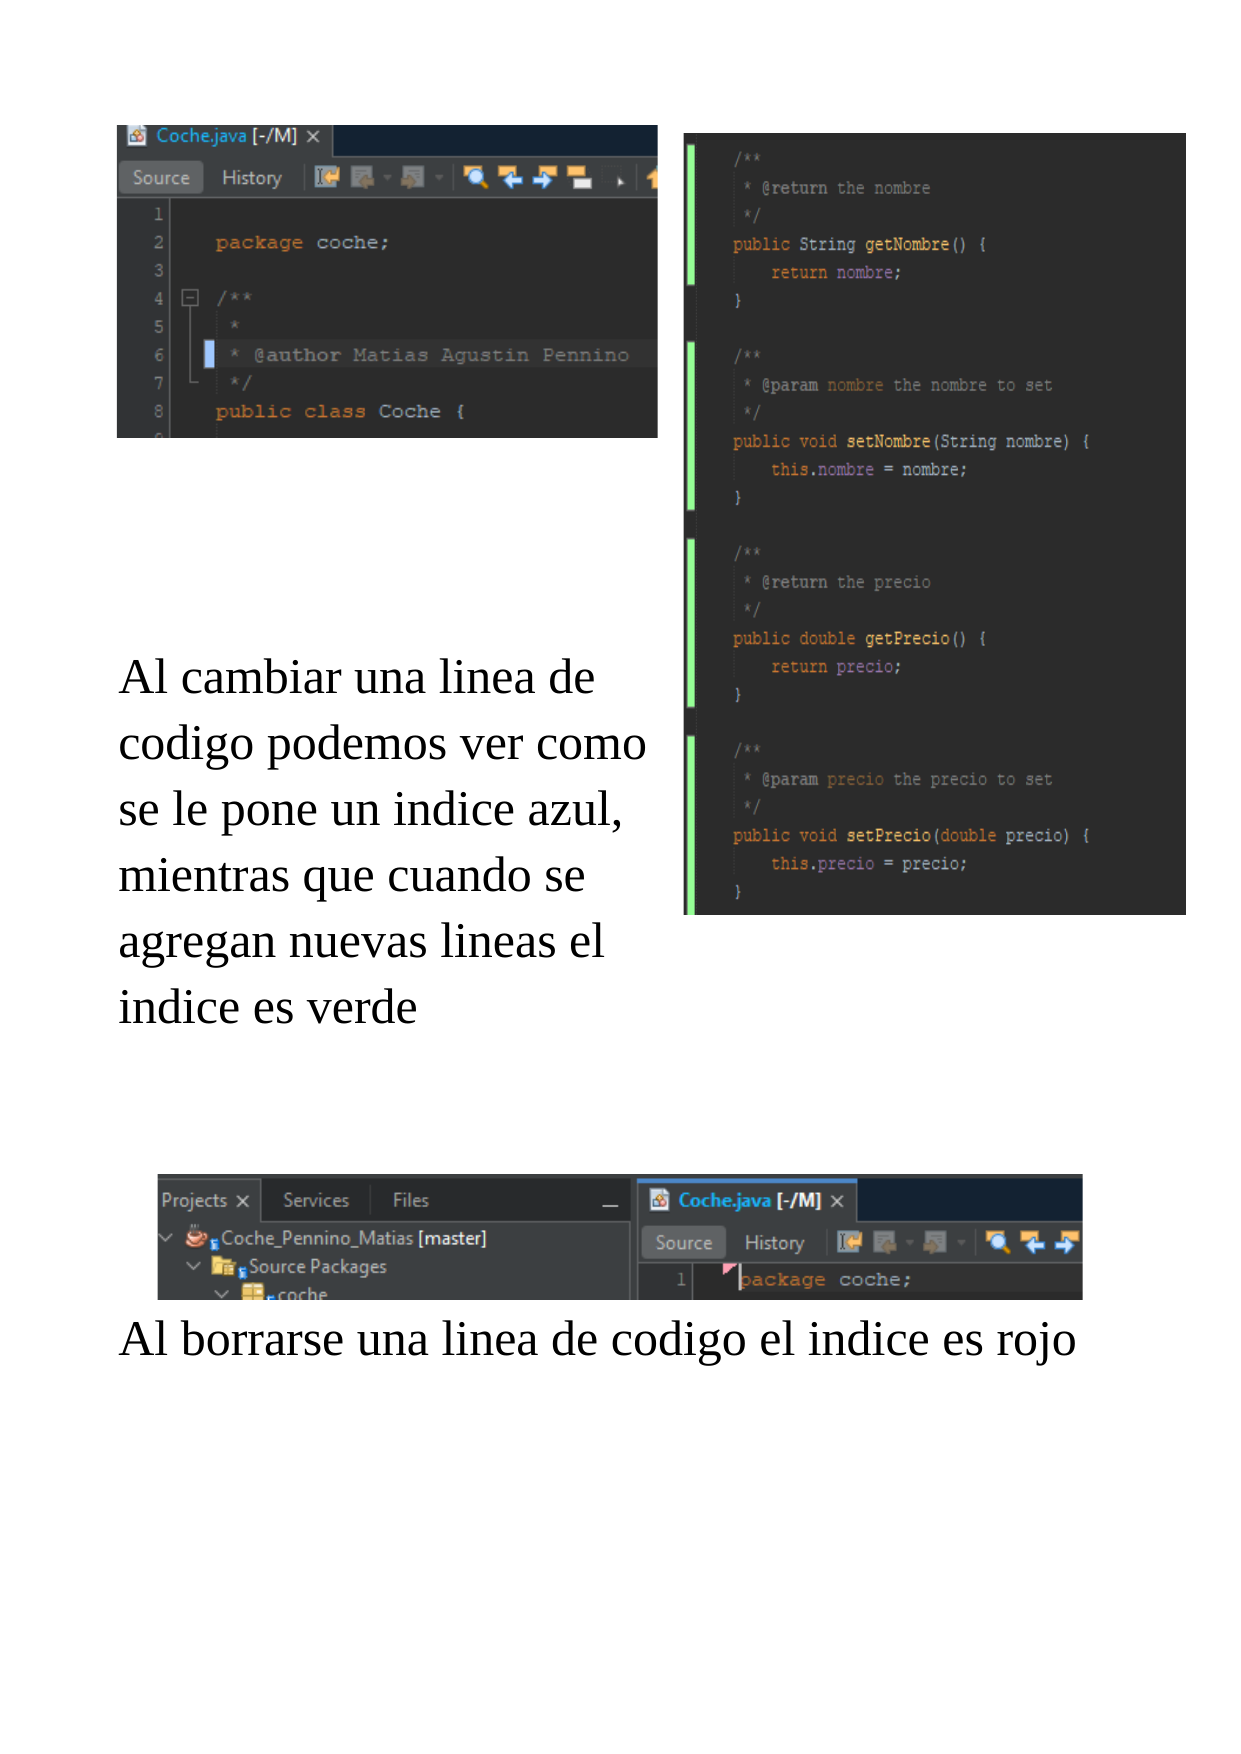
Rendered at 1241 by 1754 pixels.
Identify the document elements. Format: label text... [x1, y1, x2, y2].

picture [683, 133, 1186, 915]
text Al cambiar una linea de codigo podemos ver como se le pone un indice azul, mientras que cuando se agregan nuevas lineas el indice es verde [118, 646, 1122, 1034]
picture [116, 125, 658, 438]
picture [157, 1174, 1083, 1300]
text Al borrarse una linea de codigo el indice es rojo [118, 1175, 1122, 1366]
